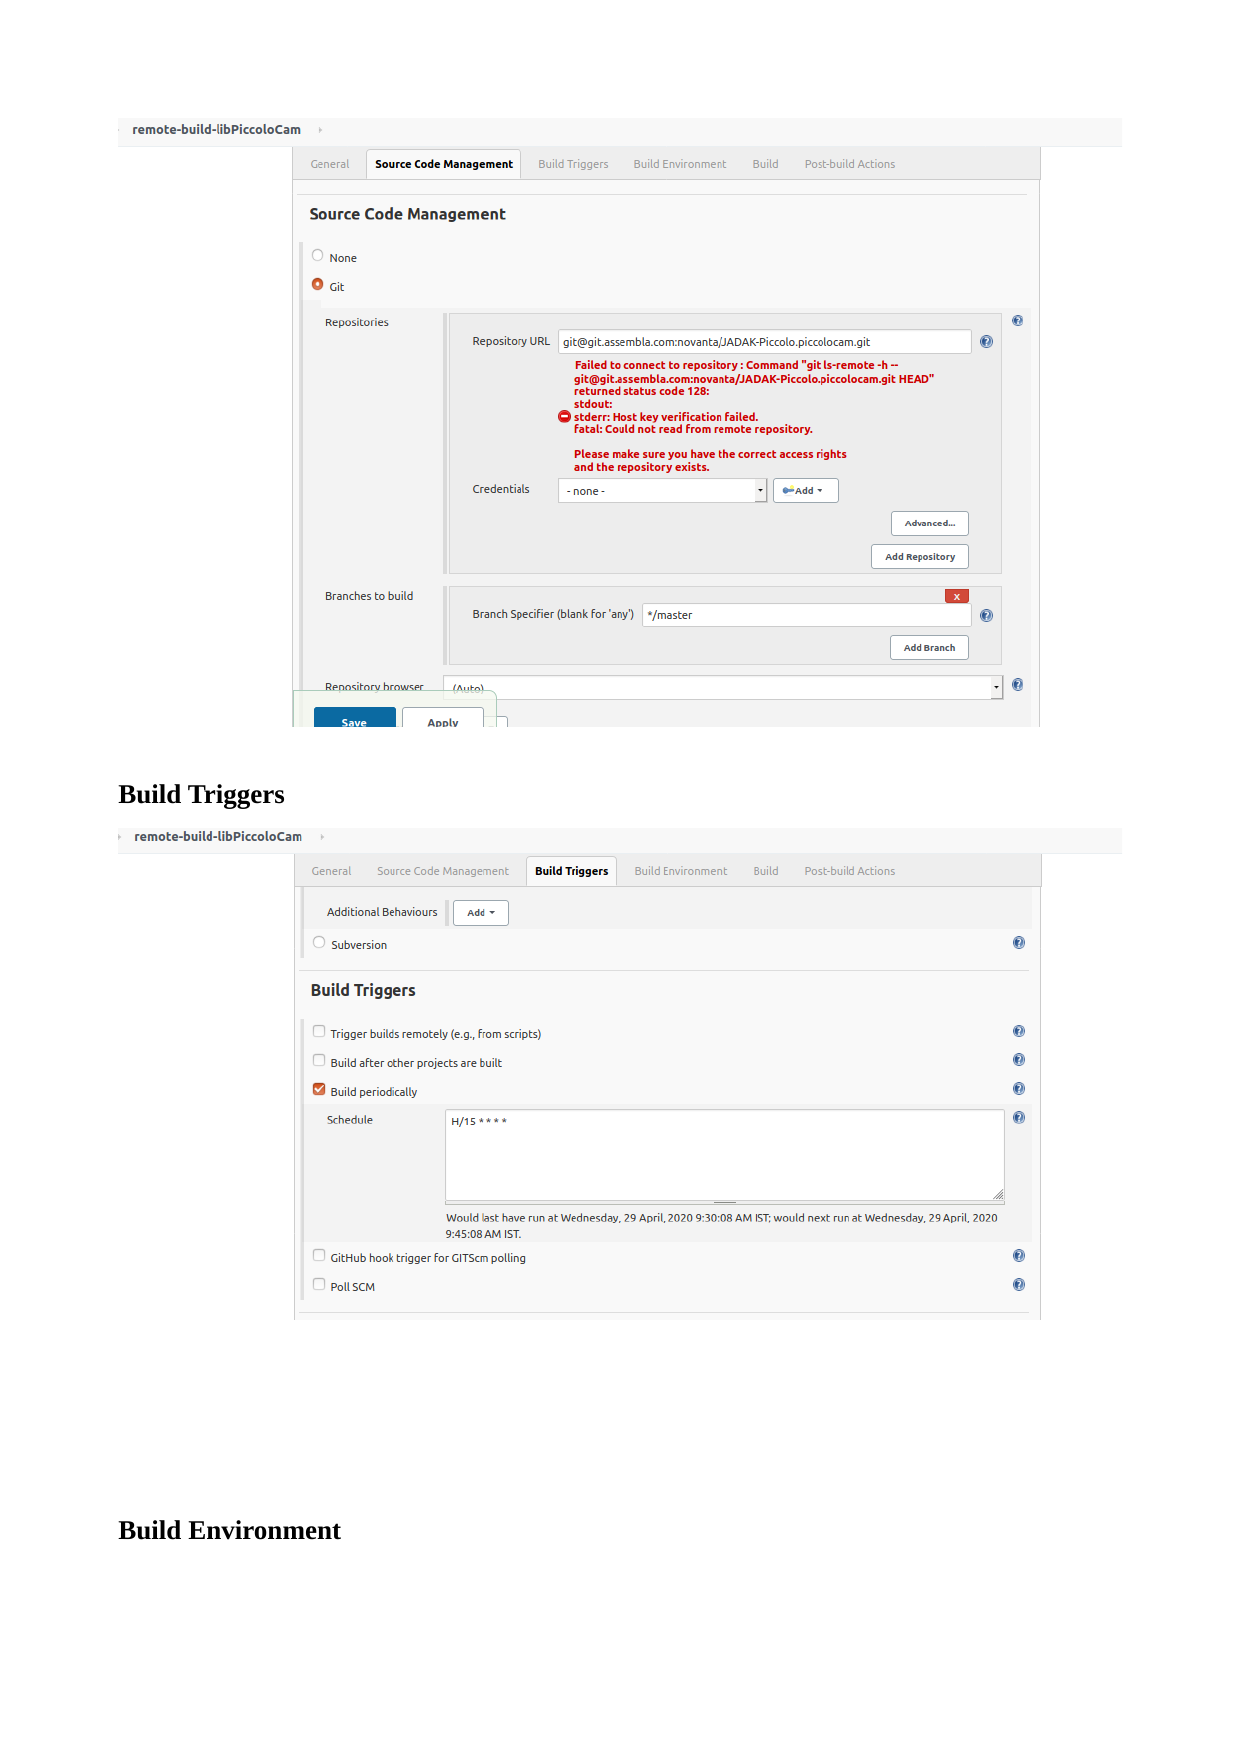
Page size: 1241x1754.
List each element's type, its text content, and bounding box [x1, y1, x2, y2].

picture [118, 118, 1123, 727]
text Build Triggers [118, 778, 1122, 809]
text Build Environment [118, 1514, 1122, 1545]
picture [118, 828, 1123, 1320]
